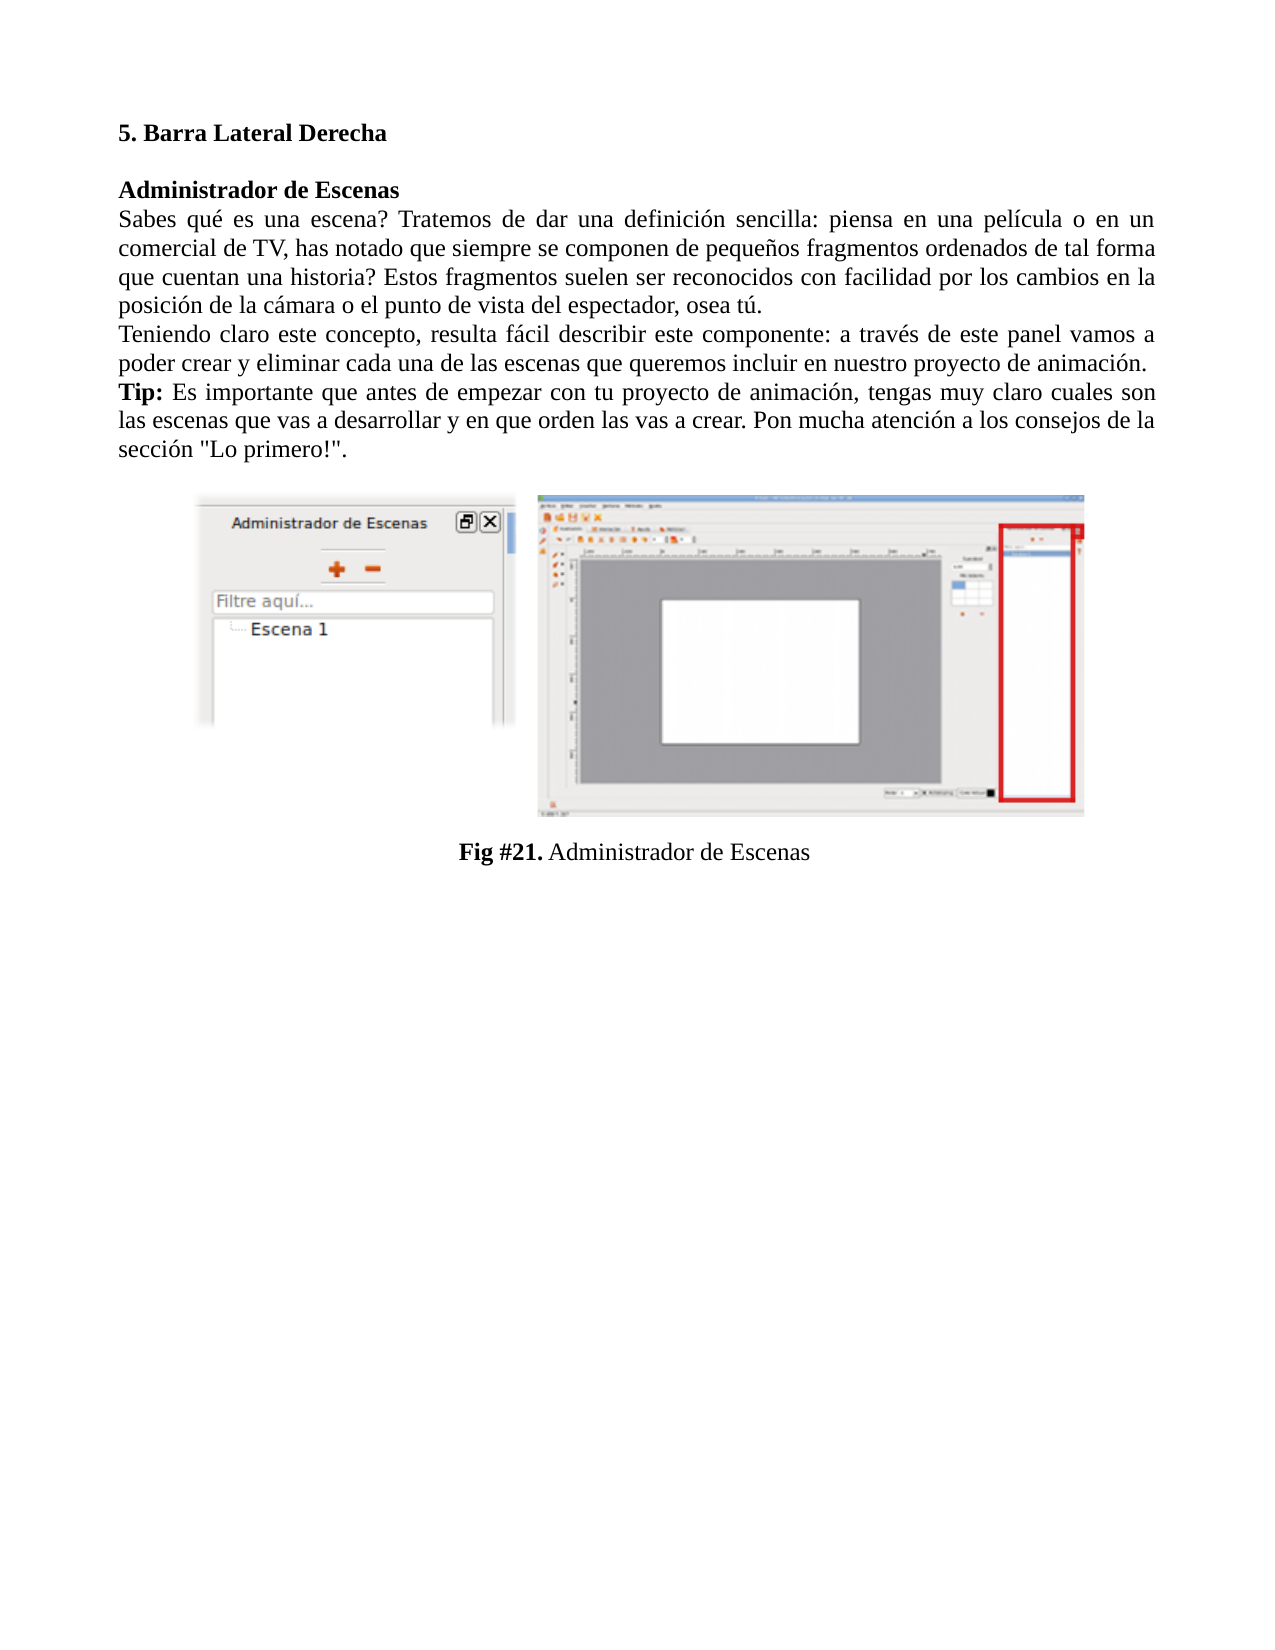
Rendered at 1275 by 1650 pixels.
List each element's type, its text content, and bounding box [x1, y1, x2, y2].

text Tip: Es importante que antes de empezar con tu proyecto de animación, tengas muy claro cuales son las escenas que vas a desarrollar y en que orden las vas a crear. Pon mucha atención a los consejos de la sección "Lo primero!". [118, 377, 1157, 463]
text 5. Barra Lateral Derecha [118, 118, 1157, 147]
picture [537, 495, 1085, 817]
text Fig #21. Administrador de Escenas [118, 837, 1157, 866]
text Sabes qué es una escena? Tratemos de dar una definición sencilla: piensa en una película o en un comercial de TV, has notado que siempre se componen de pequeños fragmentos ordenados de tal forma que cuentan una historia? Estos fragmentos suelen ser reconocidos con facilidad por los cambios en la posición de la cámara o el punto de vista del espectador, osea tú. [118, 204, 1157, 319]
picture [193, 491, 517, 730]
text Teniendo claro este concepto, resulta fácil describir este componente: a través de este panel vamos a poder crear y eliminar cada una de las escenas que queremos incluir en nuestro proyecto de animación. [118, 319, 1157, 377]
text Administrador de Escenas [118, 176, 1157, 204]
